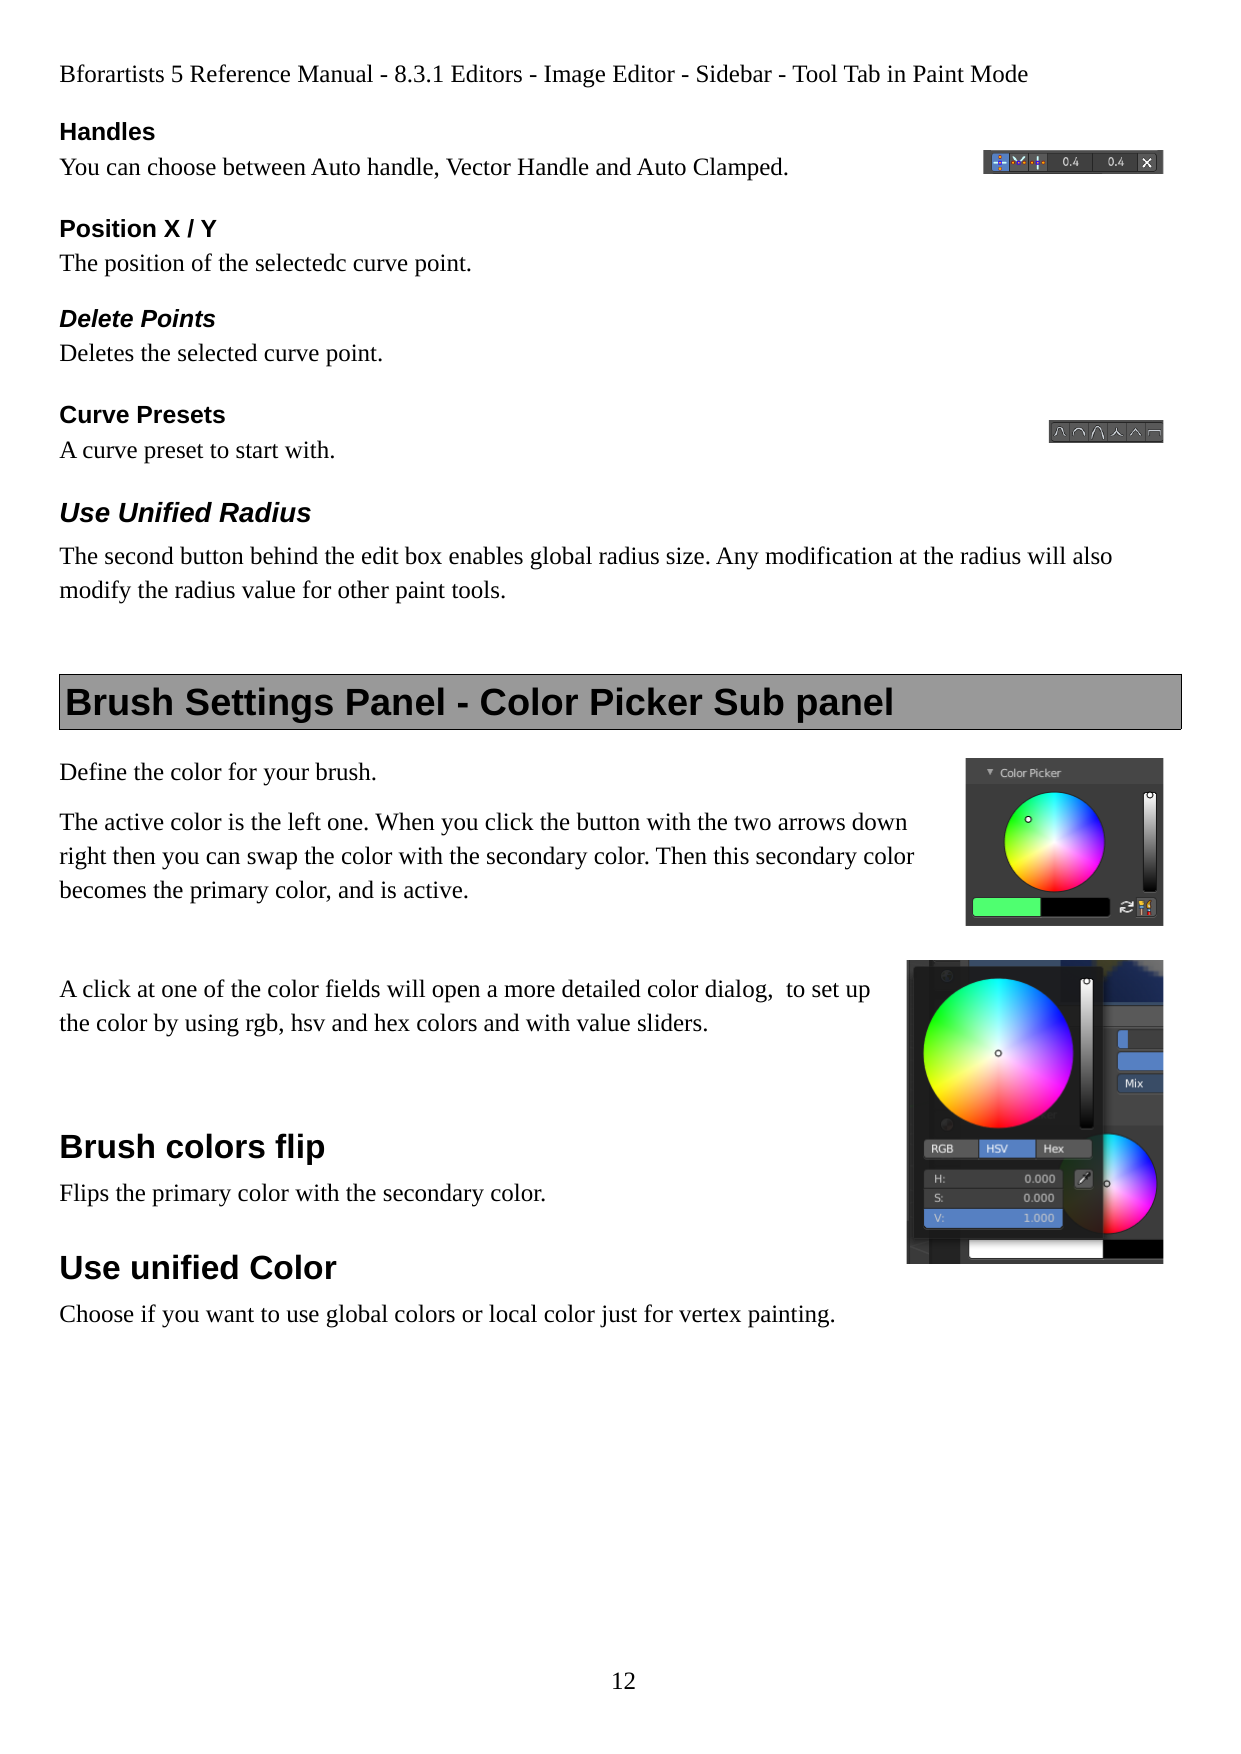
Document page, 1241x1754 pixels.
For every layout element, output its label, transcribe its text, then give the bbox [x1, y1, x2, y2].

subtitle Brush colors flip [59, 1127, 906, 1166]
subtitle Use Unified Radius [59, 496, 1181, 528]
text You can choose between Auto handle, Vector Handle and Auto Clamped. [59, 152, 1181, 181]
text Flips the primary color with the secondary color. [59, 1178, 906, 1207]
subtitle Delete Points [59, 304, 1181, 332]
subtitle [1164, 1127, 1181, 1166]
text Choose if you want to use global colors or local color just for vertex painting. [59, 1299, 1181, 1328]
picture [983, 150, 1164, 174]
text Deletes the selected curve point. [59, 338, 1181, 367]
text Define the color for your brush. [59, 757, 1181, 786]
text The position of the selectedc curve point. [59, 248, 1181, 277]
text The second button behind the edit box enables global radius size. Any modification at the radius will also modify the radius value for other paint tools. [59, 541, 1181, 604]
picture [906, 960, 1164, 1264]
picture [965, 758, 1164, 926]
text The active color is the left one. When you click the button with the two arrows down right then you can swap the color with the secondary color. Then this secondary color becomes the primary color, and is active. [59, 807, 965, 904]
subtitle Curve Presets [59, 400, 1181, 429]
text A click at one of the color fields will open a more detailed color dialog, to set up the color by using rgb, hsv and hex colors and with value sliders. [59, 974, 906, 1037]
text A curve preset to start with. [59, 435, 1181, 464]
subtitle Use unified Color [59, 1248, 1181, 1287]
subtitle Position X / Y [59, 214, 1181, 242]
table_header Brush Settings Panel - Color Picker Sub panel [60, 675, 1181, 729]
subtitle Handles [59, 117, 1181, 146]
picture [1048, 420, 1164, 443]
